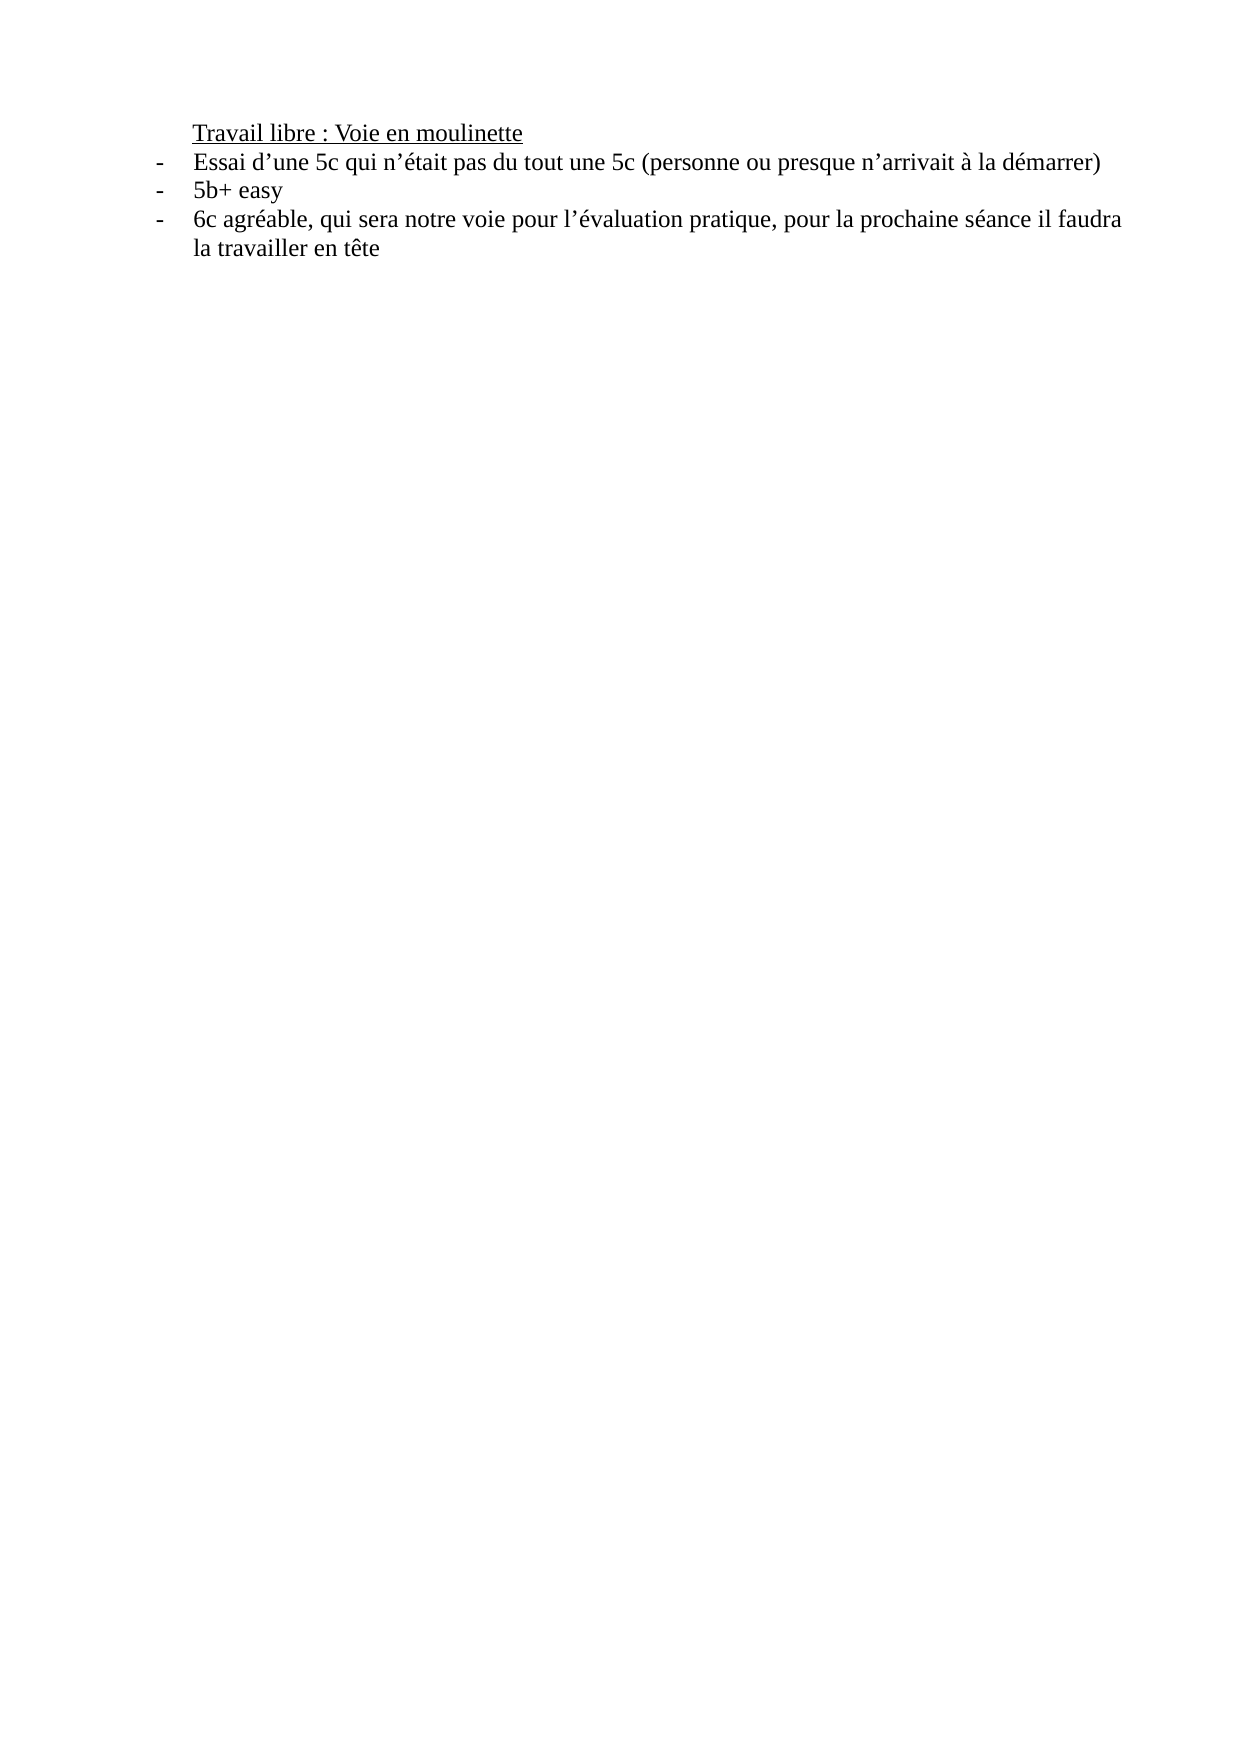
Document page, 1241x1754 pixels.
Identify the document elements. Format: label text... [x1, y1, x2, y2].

text Travail libre : Voie en moulinette [156, 118, 1122, 147]
list Essai d’une 5c qui n’était pas du tout une 5c (personne ou presque n’arrivait à la démarrer) [156, 147, 1122, 176]
list 6c agréable, qui sera notre voie pour l’évaluation pratique, pour la prochaine séance il faudra la travailler en tête [156, 204, 1122, 262]
list 5b+ easy [156, 176, 1122, 204]
